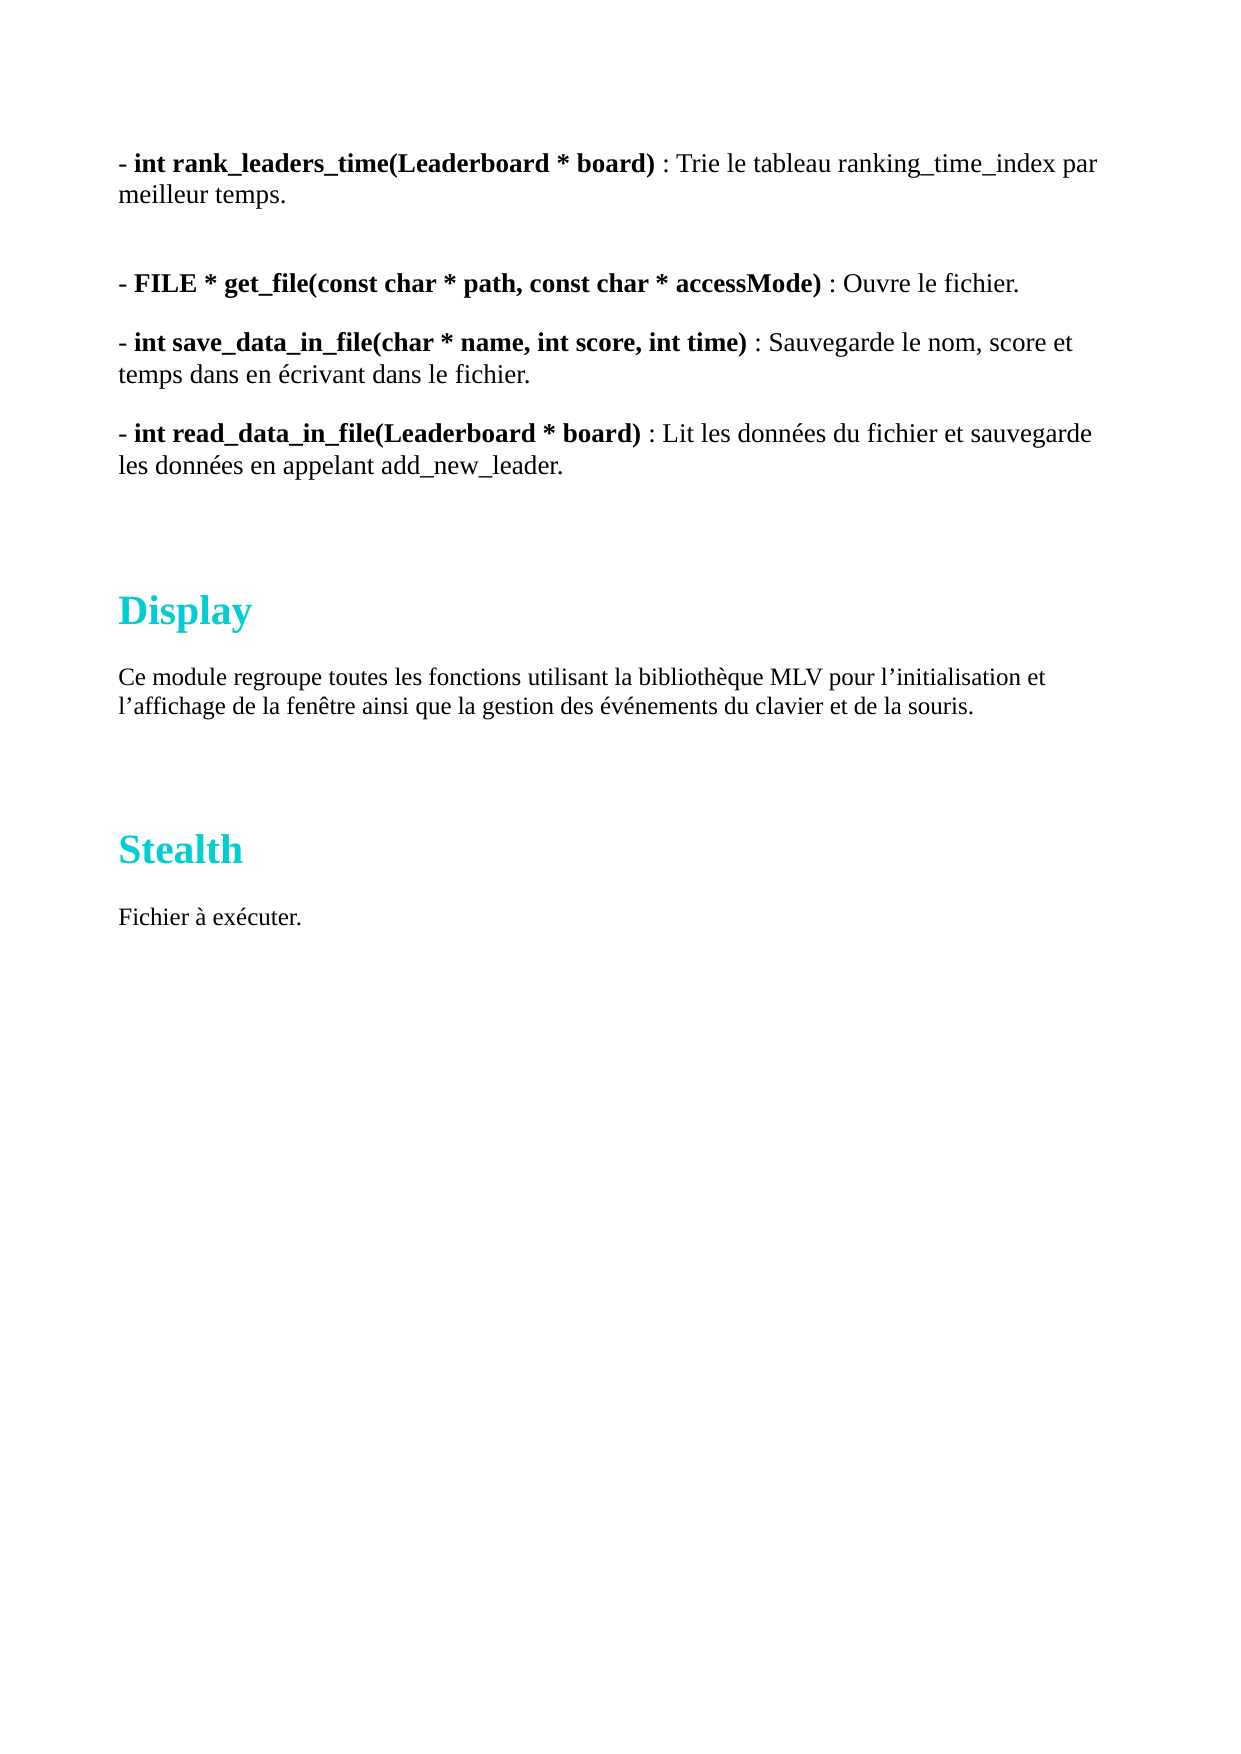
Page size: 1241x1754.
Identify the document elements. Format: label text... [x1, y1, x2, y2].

text - int rank_leaders_time(Leaderboard * board) : Trie le tableau ranking_time_index par meilleur temps. [118, 147, 1122, 209]
text - int save_data_in_file(char * name, int score, int time) : Sauvegarde le nom, score et temps dans en écrivant dans le fichier. [118, 327, 1122, 389]
text Display [118, 585, 1122, 633]
text Stealth [118, 825, 1122, 873]
text - FILE * get_file(const char * path, const char * accessMode) : Ouvre le fichier. [118, 267, 1122, 298]
text Ce module regroupe toutes les fonctions utilisant la bibliothèque MLV pour l’initialisation et l’affichage de la fenêtre ainsi que la gestion des événements du clavier et de la souris. [118, 662, 1122, 719]
text Fichier à exécuter. [118, 902, 1122, 930]
text - int read_data_in_file(Leaderboard * board) : Lit les données du fichier et sauvegarde les données en appelant add_new_leader. [118, 418, 1122, 480]
